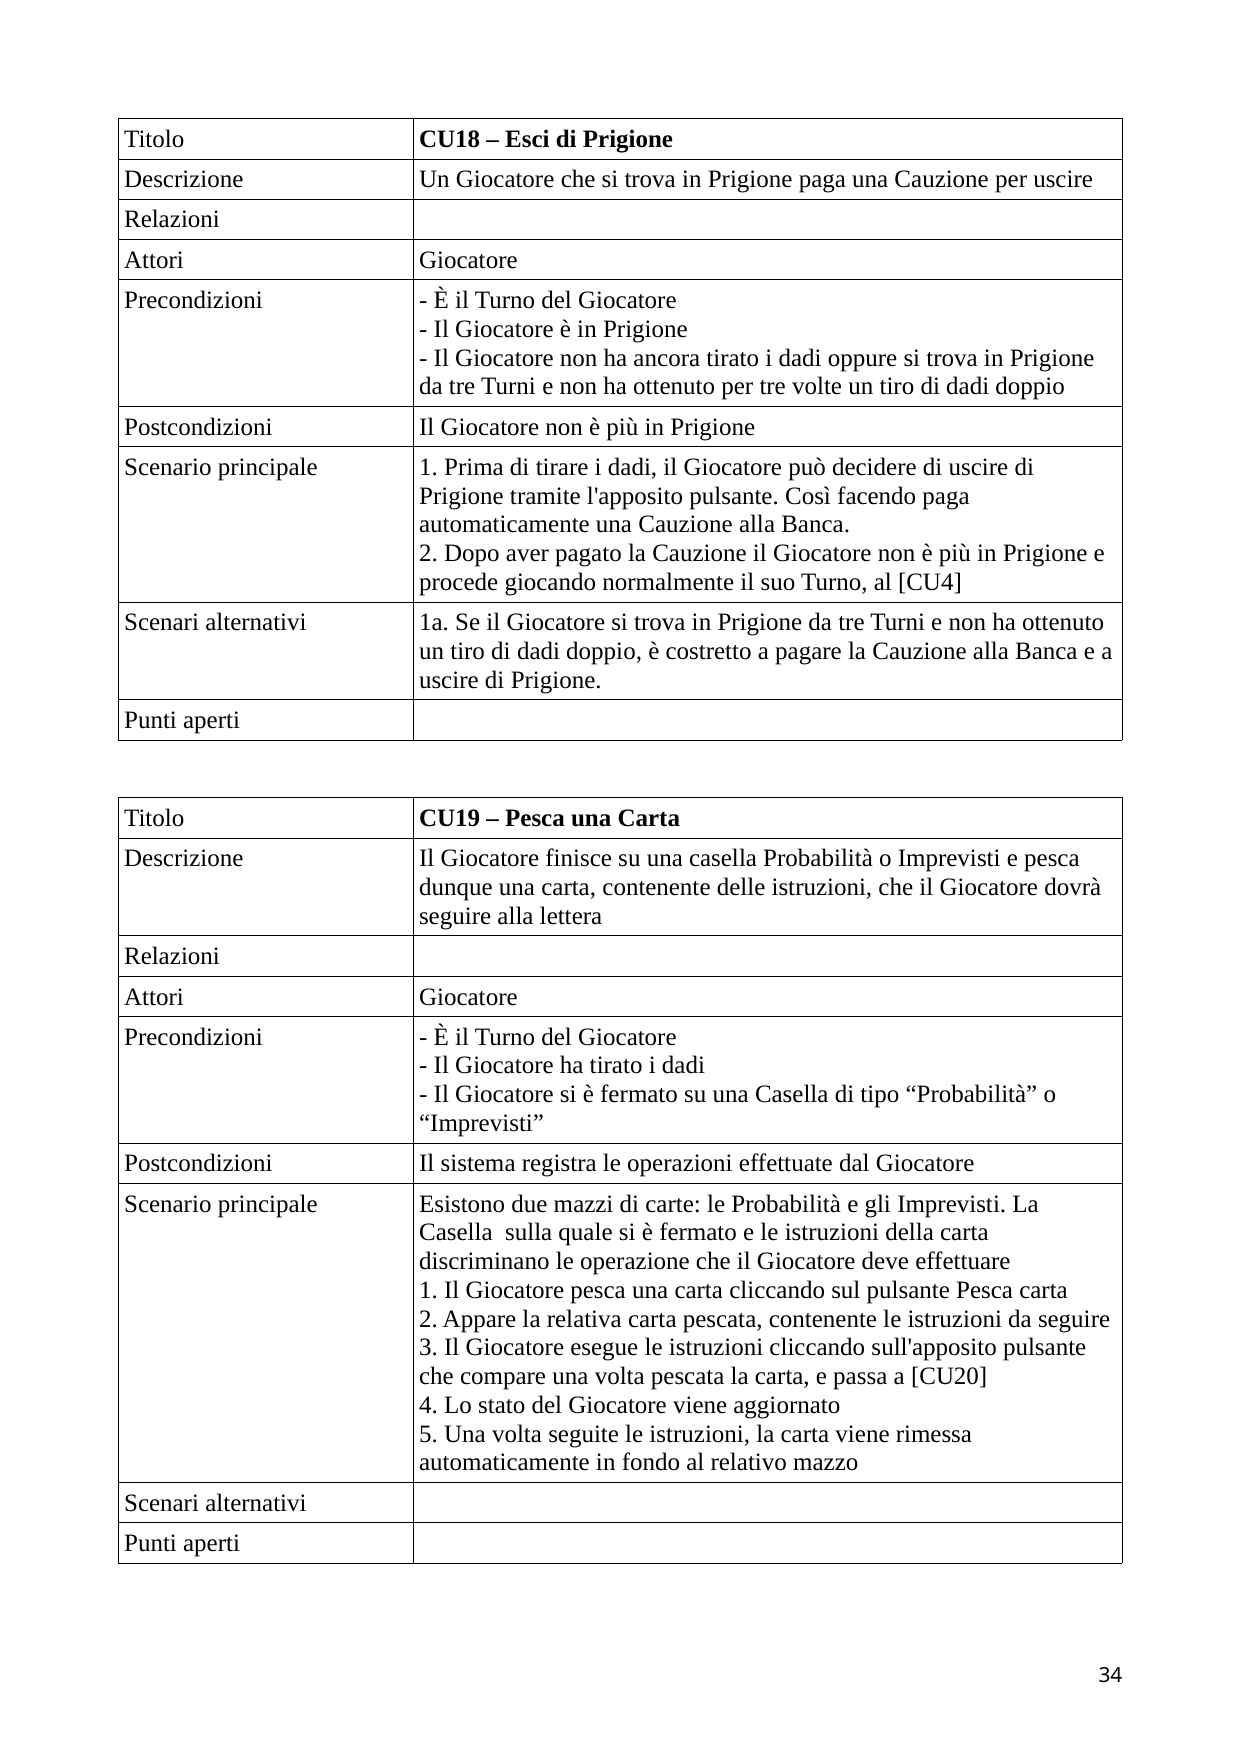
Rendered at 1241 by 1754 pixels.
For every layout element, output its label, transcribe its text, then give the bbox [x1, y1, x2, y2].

table_cell Punti aperti [119, 700, 413, 740]
table_cell Descrizione [119, 160, 413, 199]
table_cell Scenario principale [119, 447, 413, 602]
table_cell Giocatore [414, 240, 1122, 279]
table_cell Postcondizioni [119, 407, 413, 446]
table_cell Attori [119, 240, 413, 279]
table_cell 1. Prima di tirare i dadi, il Giocatore può decidere di uscire di Prigione tramite l'apposito pulsante. Così facendo paga automaticamente una Cauzione alla Banca. 2. Dopo aver pagato la Cauzione il Giocatore non è più in Prigione e procede giocando normalmente il suo Turno, al [CU4] [414, 447, 1122, 602]
table_cell Il sistema registra le operazioni effettuate dal Giocatore [414, 1144, 1122, 1183]
table_cell Precondizioni [119, 1017, 413, 1143]
table_cell Relazioni [119, 200, 413, 239]
table_cell Il Giocatore finisce su una casella Probabilità o Imprevisti e pesca dunque una carta, contenente delle istruzioni, che il Giocatore dovrà seguire alla lettera [414, 839, 1122, 935]
table_cell Un Giocatore che si trova in Prigione paga una Cauzione per uscire [414, 160, 1122, 199]
table_cell Scenari alternativi [119, 603, 413, 699]
table_cell Esistono due mazzi di carte: le Probabilità e gli Imprevisti. La Casella sulla quale si è fermato e le istruzioni della carta discriminano le operazione che il Giocatore deve effettuare 1. Il Giocatore pesca una carta cliccando sul pulsante Pesca carta 2. Appare la relativa carta pescata, contenente le istruzioni da seguire 3. Il Giocatore esegue le istruzioni cliccando sull'apposito pulsante che compare una volta pescata la carta, e passa a [CU20] 4. Lo stato del Giocatore viene aggiornato 5. Una volta seguite le istruzioni, la carta viene rimessa automaticamente in fondo al relativo mazzo [414, 1184, 1122, 1482]
table_cell [414, 936, 1122, 976]
table_header Titolo [119, 119, 413, 158]
table_cell Precondizioni [119, 280, 413, 406]
table_cell [414, 1523, 1122, 1563]
table_cell Postcondizioni [119, 1144, 413, 1183]
table_cell Scenario principale [119, 1184, 413, 1482]
table_cell - È il Turno del Giocatore - Il Giocatore è in Prigione - Il Giocatore non ha ancora tirato i dadi oppure si trova in Prigione da tre Turni e non ha ottenuto per tre volte un tiro di dadi doppio [414, 280, 1122, 406]
table_header Titolo [119, 798, 413, 838]
table_cell Punti aperti [119, 1523, 413, 1563]
table_cell - È il Turno del Giocatore - Il Giocatore ha tirato i dadi - Il Giocatore si è fermato su una Casella di tipo “Probabilità” o “Imprevisti” [414, 1017, 1122, 1143]
table_cell [414, 1483, 1122, 1522]
table_cell [414, 200, 1122, 239]
table_cell Il Giocatore non è più in Prigione [414, 407, 1122, 446]
table_cell [414, 700, 1122, 740]
table_cell Descrizione [119, 839, 413, 935]
table_header CU19 – Pesca una Carta [414, 798, 1122, 838]
table_cell Relazioni [119, 936, 413, 976]
table_cell 1a. Se il Giocatore si trova in Prigione da tre Turni e non ha ottenuto un tiro di dadi doppio, è costretto a pagare la Cauzione alla Banca e a uscire di Prigione. [414, 603, 1122, 699]
table_cell Giocatore [414, 977, 1122, 1016]
table_cell Attori [119, 977, 413, 1016]
table_header CU18 – Esci di Prigione [414, 119, 1122, 158]
table_cell Scenari alternativi [119, 1483, 413, 1522]
